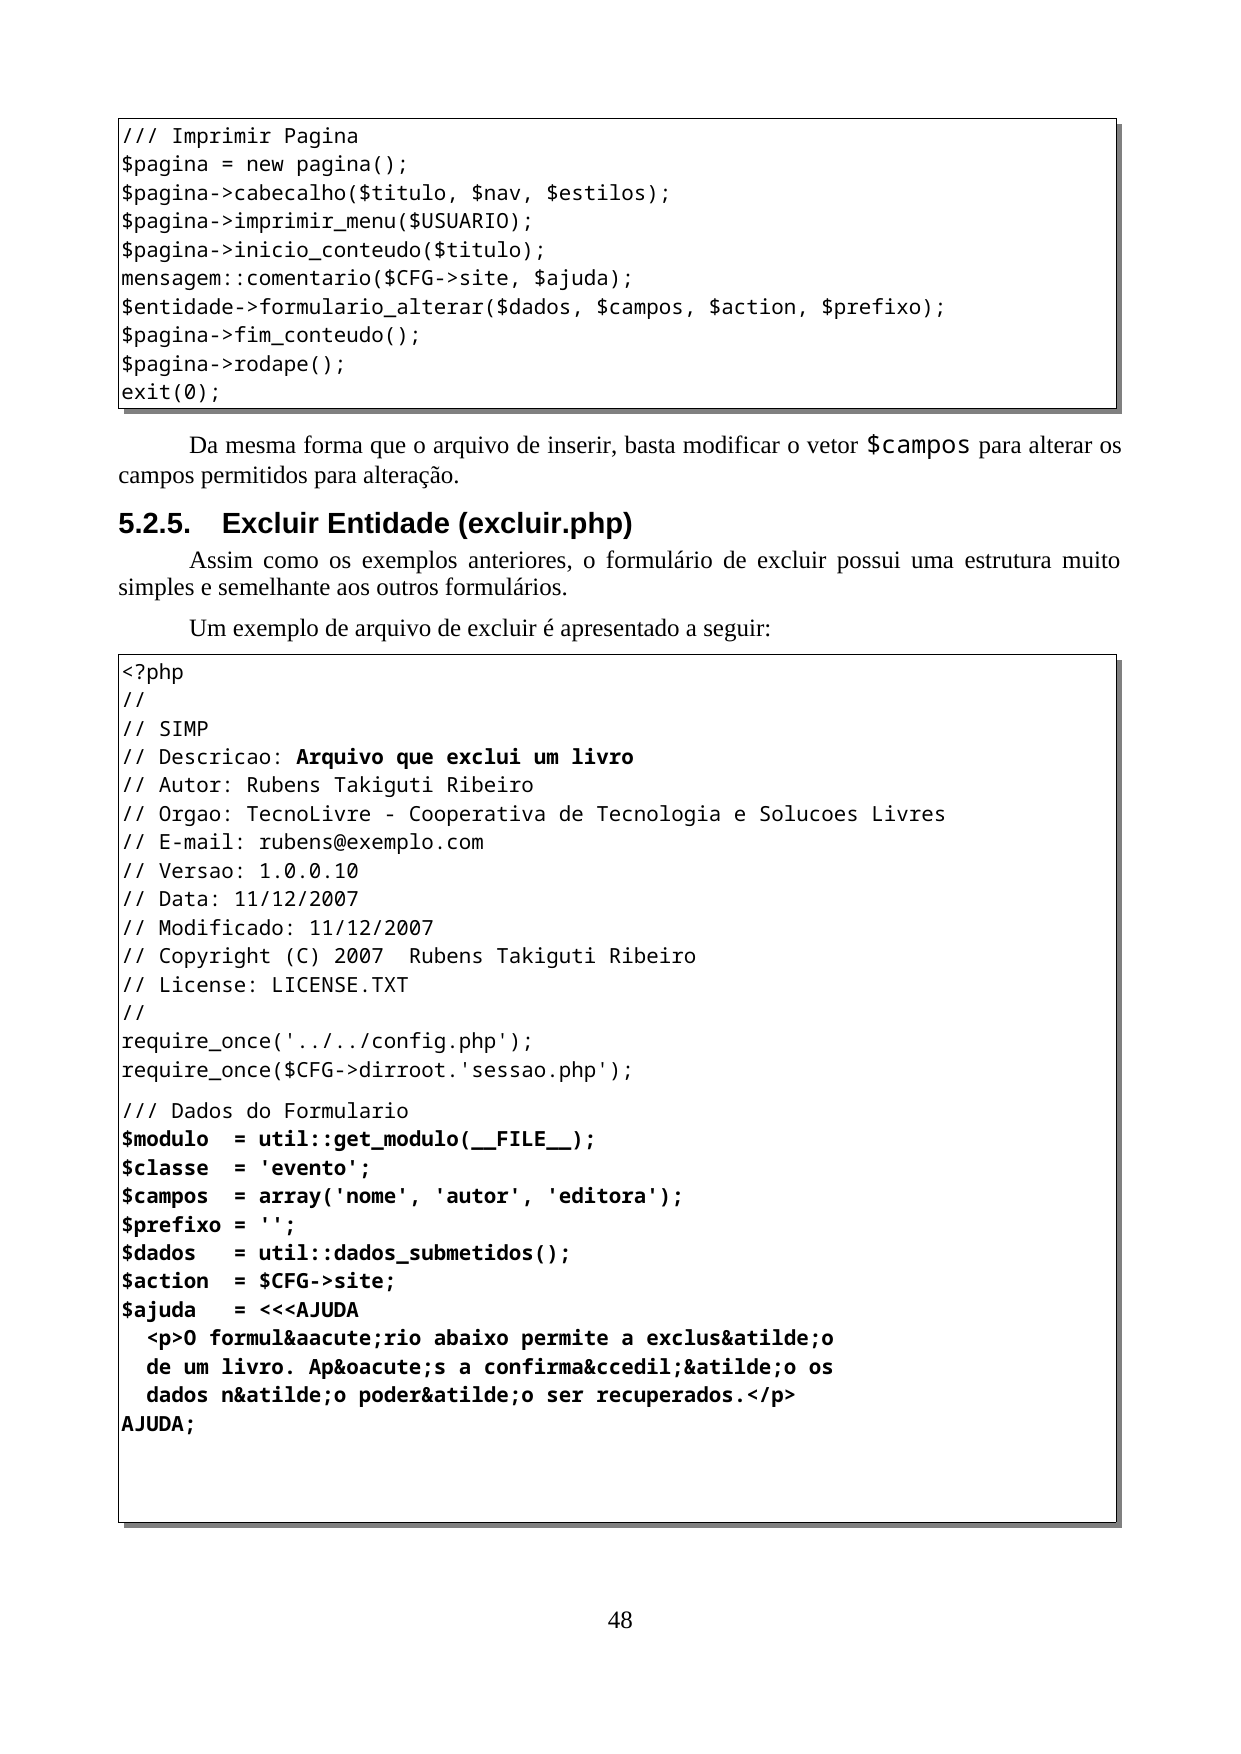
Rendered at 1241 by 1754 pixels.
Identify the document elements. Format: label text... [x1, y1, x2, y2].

text /// Imprimir Pagina $pagina = new pagina(); $pagina->cabecalho($titulo, $nav, $estilos); $pagina->imprimir_menu($USUARIO); $pagina->inicio_conteudo($titulo); mensagem::comentario($CFG->site, $ajuda); $entidade->formulario_alterar($dados, $campos, $action, $prefixo); $pagina->fim_conteudo(); $pagina->rodape(); exit(0); [119, 119, 1116, 408]
text Assim como os exemplos anteriores, o formulário de excluir possui uma estrutura muito simples e semelhante aos outros formulários. [118, 546, 1122, 601]
subtitle Excluir Entidade (excluir.php) [118, 507, 1122, 540]
text Um exemplo de arquivo de excluir é apresentado a seguir: [118, 614, 1122, 641]
text /// Dados do Formulario $modulo = util::get_modulo(__FILE__); $classe = 'evento'; $campos = array('nome', 'autor', 'editora'); $prefixo = ''; $dados = util::dados_submetidos(); $action = $CFG->site; $ajuda = <<<AJUDA <p>O formul&aacute;rio abaixo permite a exclus&atilde;o de um livro. Ap&oacute;s a confirma&ccedil;&atilde;o os dados n&atilde;o poder&atilde;o ser recuperados.</p> AJUDA; [119, 1093, 1116, 1437]
text Da mesma forma que o arquivo de inserir, basta modificar o vetor $campos para alterar os campos permitidos para alteração. [118, 427, 1122, 489]
text <?php // // SIMP // Descricao: Arquivo que exclui um livro // Autor: Rubens Takiguti Ribeiro // Orgao: TecnoLivre - Cooperativa de Tecnologia e Solucoes Livres // E-mail: rubens@exemplo.com // Versao: 1.0.0.10 // Data: 11/12/2007 // Modificado: 11/12/2007 // Copyright (C) 2007 Rubens Takiguti Ribeiro // License: LICENSE.TXT // require_once('../../config.php'); require_once($CFG->dirroot.'sessao.php'); [119, 655, 1116, 1083]
